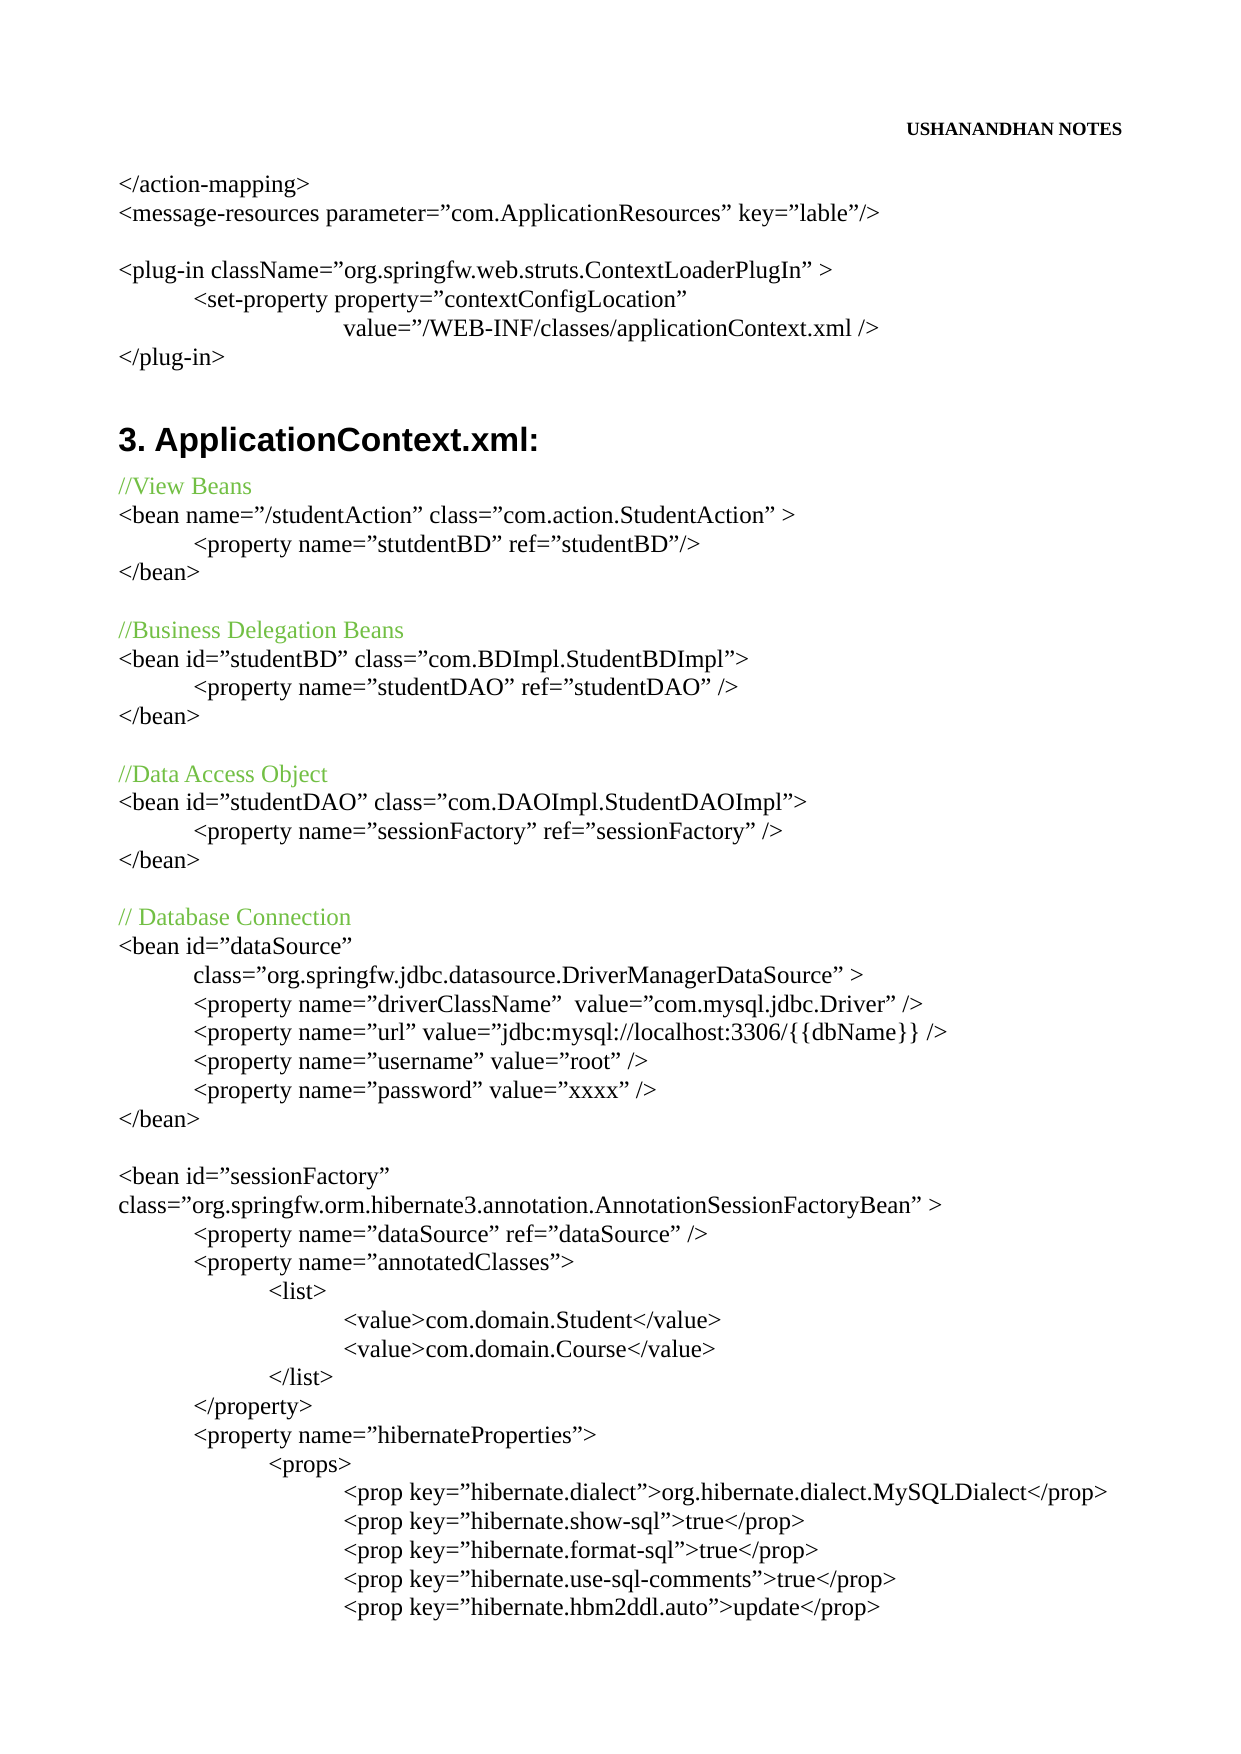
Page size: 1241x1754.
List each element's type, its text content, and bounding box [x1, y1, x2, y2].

text </bean> [118, 845, 1122, 874]
text // Database Connection [118, 902, 1122, 931]
text <property name=”hibernateProperties”> [118, 1420, 1122, 1449]
text <prop key=”hibernate.format-sql”>true</prop> [118, 1535, 1122, 1564]
text <bean id=”studentDAO” class=”com.DAOImpl.StudentDAOImpl”> [118, 787, 1122, 816]
text <value>com.domain.Course</value> [118, 1334, 1122, 1362]
text <set-property property=”contextConfigLocation” [118, 284, 1122, 313]
text //View Beans [118, 471, 1122, 500]
text </action-mapping> [118, 169, 1122, 198]
text <value>com.domain.Student</value> [118, 1305, 1122, 1334]
text <message-resources parameter=”com.ApplicationResources” key=”lable”/> [118, 198, 1122, 227]
text <list> [118, 1276, 1122, 1305]
text <bean id=”dataSource” [118, 931, 1122, 960]
text <prop key=”hibernate.use-sql-comments”>true</prop> [118, 1564, 1122, 1592]
text class=”org.springfw.jdbc.datasource.DriverManagerDataSource” > [118, 960, 1122, 989]
text <bean id=”sessionFactory” class=”org.springfw.orm.hibernate3.annotation.AnnotationSessionFactoryBean” > [118, 1161, 1122, 1219]
text <prop key=”hibernate.dialect”>org.hibernate.dialect.MySQLDialect</prop> [118, 1477, 1122, 1506]
text </bean> [118, 1104, 1122, 1132]
text <bean id=”studentBD” class=”com.BDImpl.StudentBDImpl”> [118, 644, 1122, 672]
text <property name=”username” value=”root” /> [118, 1046, 1122, 1075]
text <property name=”url” value=”jdbc:mysql://localhost:3306/{{dbName}} /> [118, 1017, 1122, 1046]
text //Data Access Object [118, 759, 1122, 787]
text //Business Delegation Beans [118, 615, 1122, 644]
text <prop key=”hibernate.hbm2ddl.auto”>update</prop> [118, 1592, 1122, 1621]
text <props> [118, 1449, 1122, 1477]
text <plug-in className=”org.springfw.web.struts.ContextLoaderPlugIn” > [118, 255, 1122, 284]
text <property name=”annotatedClasses”> [118, 1247, 1122, 1276]
text <property name=”dataSource” ref=”dataSource” /> [118, 1219, 1122, 1247]
subtitle 3. ApplicationContext.xml: [118, 420, 1122, 459]
text </plug-in> [118, 342, 1122, 370]
text </property> [118, 1391, 1122, 1420]
text </bean> [118, 557, 1122, 586]
text <property name=”password” value=”xxxx” /> [118, 1075, 1122, 1104]
text <prop key=”hibernate.show-sql”>true</prop> [118, 1506, 1122, 1535]
text <property name=”stutdentBD” ref=”studentBD”/> [118, 529, 1122, 557]
text </bean> [118, 701, 1122, 730]
text <property name=”studentDAO” ref=”studentDAO” /> [118, 672, 1122, 701]
text </list> [118, 1362, 1122, 1391]
text <property name=”driverClassName” value=”com.mysql.jdbc.Driver” /> [118, 989, 1122, 1017]
text <property name=”sessionFactory” ref=”sessionFactory” /> [118, 816, 1122, 845]
text value=”/WEB-INF/classes/applicationContext.xml /> [118, 313, 1122, 342]
text <bean name=”/studentAction” class=”com.action.StudentAction” > [118, 500, 1122, 529]
